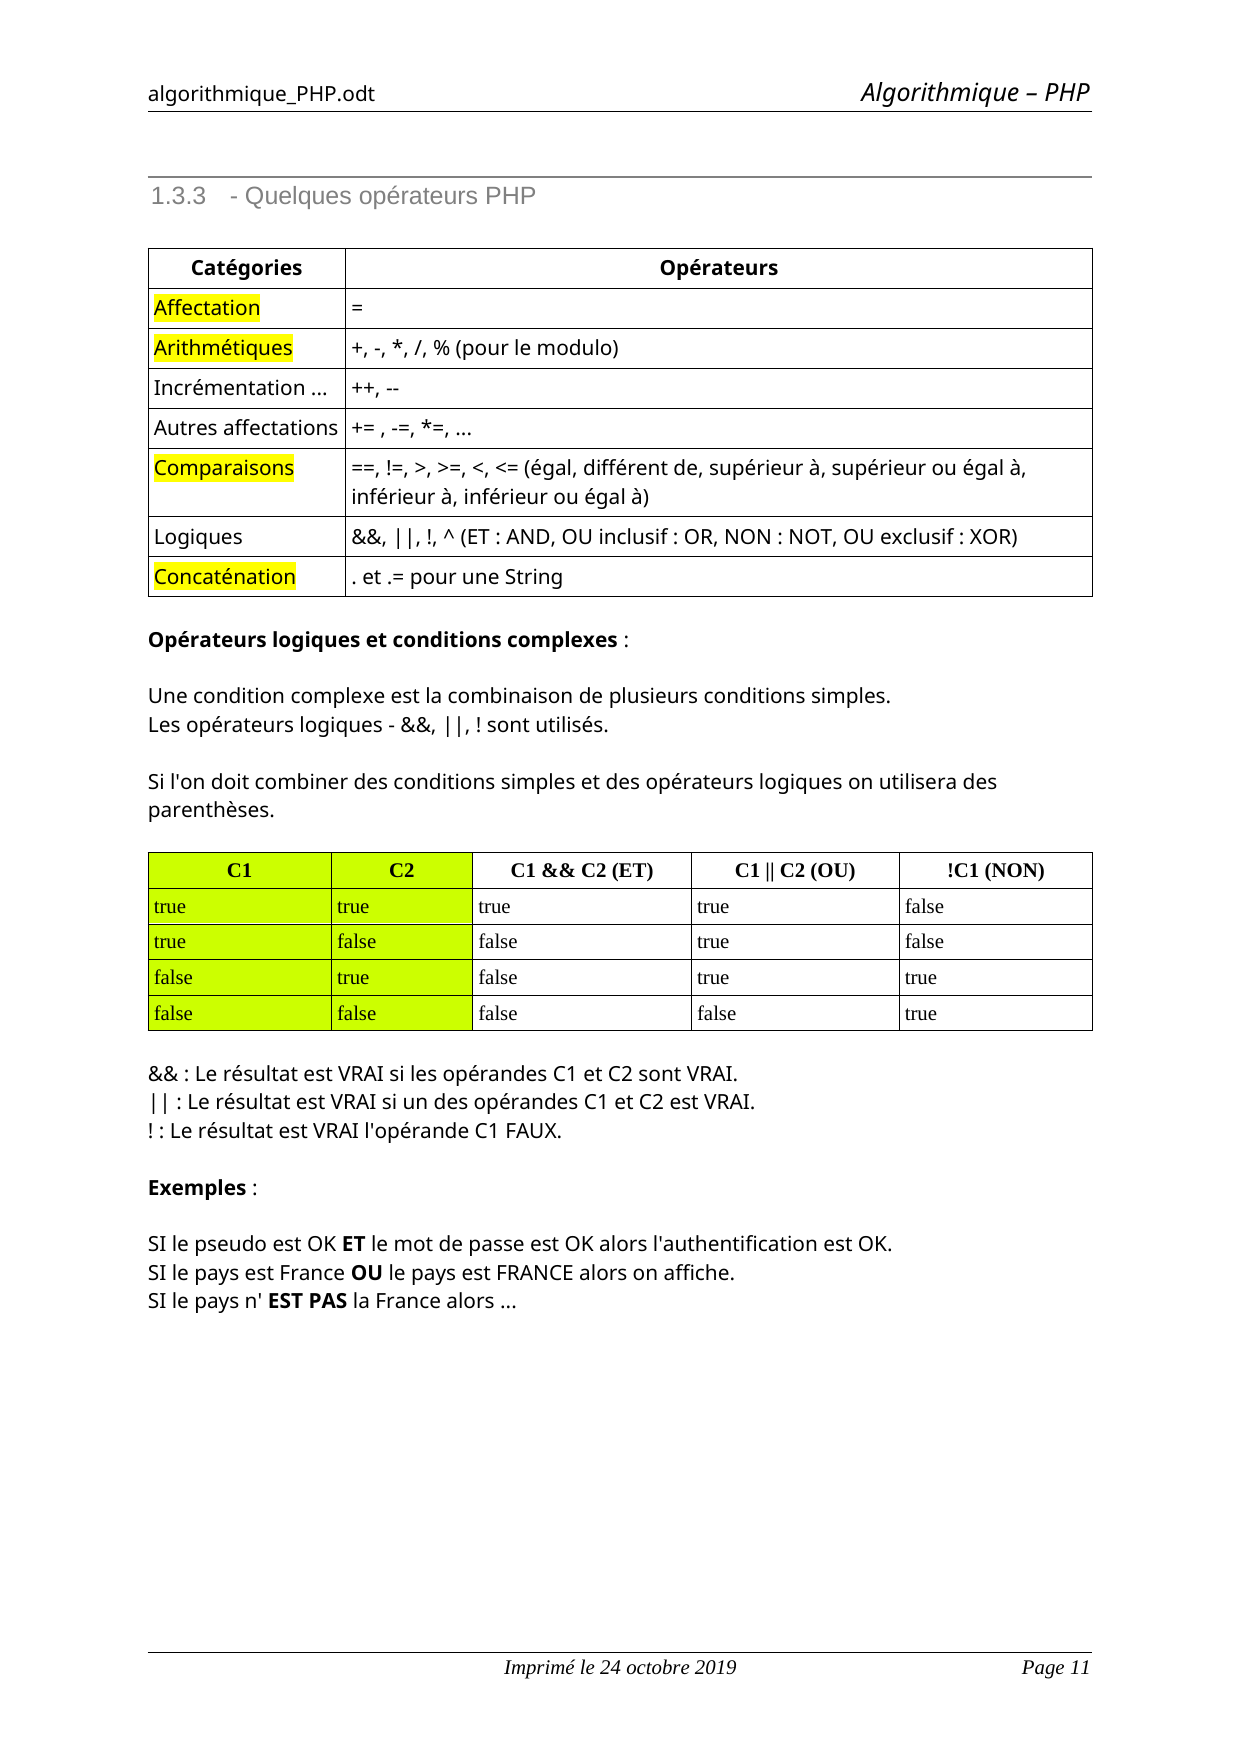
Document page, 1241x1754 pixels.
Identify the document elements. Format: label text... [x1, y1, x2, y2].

table_cell &&, ||, !, ^ (ET : AND, OU inclusif : OR, NON : NOT, OU exclusif : XOR) [346, 517, 1092, 556]
table_cell +, -, *, /, % (pour le modulo) [346, 329, 1092, 368]
table_cell Affectation [149, 289, 345, 328]
table_cell false [149, 960, 331, 995]
table_cell true [692, 925, 899, 959]
table_cell += , -=, *=, ... [346, 409, 1092, 448]
text Une condition complexe est la combinaison de plusieurs conditions simples. [148, 682, 1092, 710]
table_cell false [473, 960, 691, 995]
text || : Le résultat est VRAI si un des opérandes C1 et C2 est VRAI. [148, 1087, 1092, 1116]
table_header !C1 (NON) [900, 853, 1092, 888]
table_header Catégories [149, 249, 345, 288]
table_cell true [332, 889, 472, 923]
table_cell true [149, 889, 331, 923]
table_cell Autres affectations [149, 409, 345, 448]
table_cell ==, !=, >, >=, <, <= (égal, différent de, supérieur à, supérieur ou égal à, inférieur à, inférieur ou égal à) [346, 449, 1092, 516]
text SI le pays n' EST PAS la France alors ... [148, 1286, 1092, 1315]
table_cell true [692, 960, 899, 995]
text && : Le résultat est VRAI si les opérandes C1 et C2 sont VRAI. [148, 1059, 1092, 1087]
table_cell false [332, 996, 472, 1030]
text SI le pays est France OU le pays est FRANCE alors on affiche. [148, 1258, 1092, 1286]
table_cell ++, -- [346, 369, 1092, 408]
table_cell . et .= pour une String [346, 557, 1092, 596]
table_cell Incrémentation ... [149, 369, 345, 408]
table_cell Comparaisons [149, 449, 345, 516]
text Exemples : [148, 1173, 1092, 1201]
table_cell true [473, 889, 691, 923]
text SI le pseudo est OK ET le mot de passe est OK alors l'authentification est OK. [148, 1229, 1092, 1258]
text Si l'on doit combiner des conditions simples et des opérateurs logiques on utilisera des parenthèses. [148, 767, 1092, 824]
table_cell false [900, 889, 1092, 923]
table_cell Logiques [149, 517, 345, 556]
table_header C1 || C2 (OU) [692, 853, 899, 888]
text ! : Le résultat est VRAI l'opérande C1 FAUX. [148, 1116, 1092, 1144]
text Les opérateurs logiques - &&, ||, ! sont utilisés. [148, 710, 1092, 738]
table_cell true [900, 960, 1092, 995]
table_cell Arithmétiques [149, 329, 345, 368]
table_cell true [149, 925, 331, 959]
table_cell false [692, 996, 899, 1030]
text Opérateurs logiques et conditions complexes : [148, 625, 1092, 653]
table_cell true [900, 996, 1092, 1030]
table_cell true [692, 889, 899, 923]
table_cell false [149, 996, 331, 1030]
table_cell Concaténation [149, 557, 345, 596]
table_cell false [473, 925, 691, 959]
table_cell false [900, 925, 1092, 959]
table_cell = [346, 289, 1092, 328]
table_header C2 [332, 853, 472, 888]
table_cell false [473, 996, 691, 1030]
table_header C1 [149, 853, 331, 888]
table_cell false [332, 925, 472, 959]
subtitle - Quelques opérateurs PHP [148, 178, 1092, 213]
table_cell true [332, 960, 472, 995]
table_header C1 && C2 (ET) [473, 853, 691, 888]
table_header Opérateurs [346, 249, 1092, 288]
